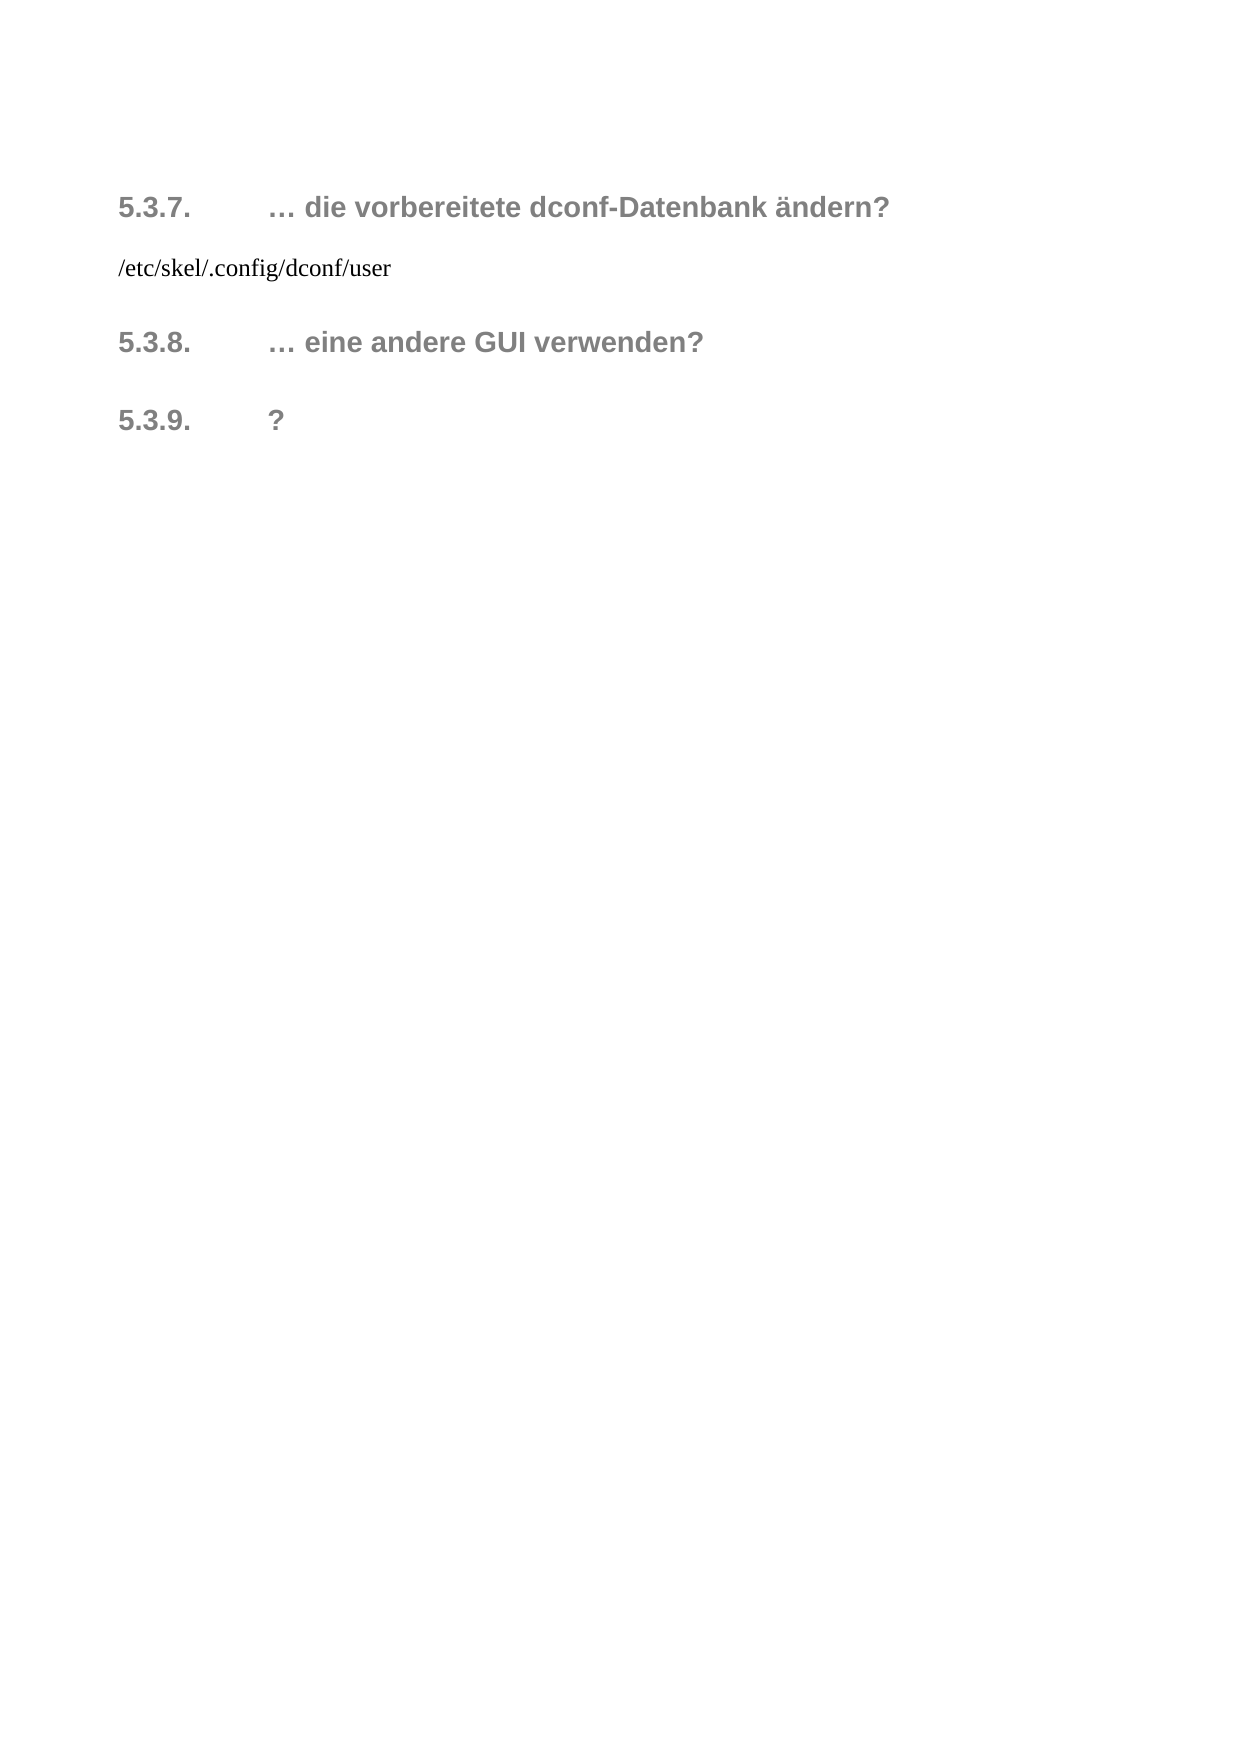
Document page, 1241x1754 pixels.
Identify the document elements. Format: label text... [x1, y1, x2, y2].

subtitle ? [118, 403, 1122, 436]
text /etc/skel/.config/dconf/user [118, 253, 1122, 282]
subtitle … die vorbereitete dconf-Datenbank ändern? [118, 190, 1122, 224]
subtitle … eine andere GUI verwenden? [118, 326, 1122, 359]
